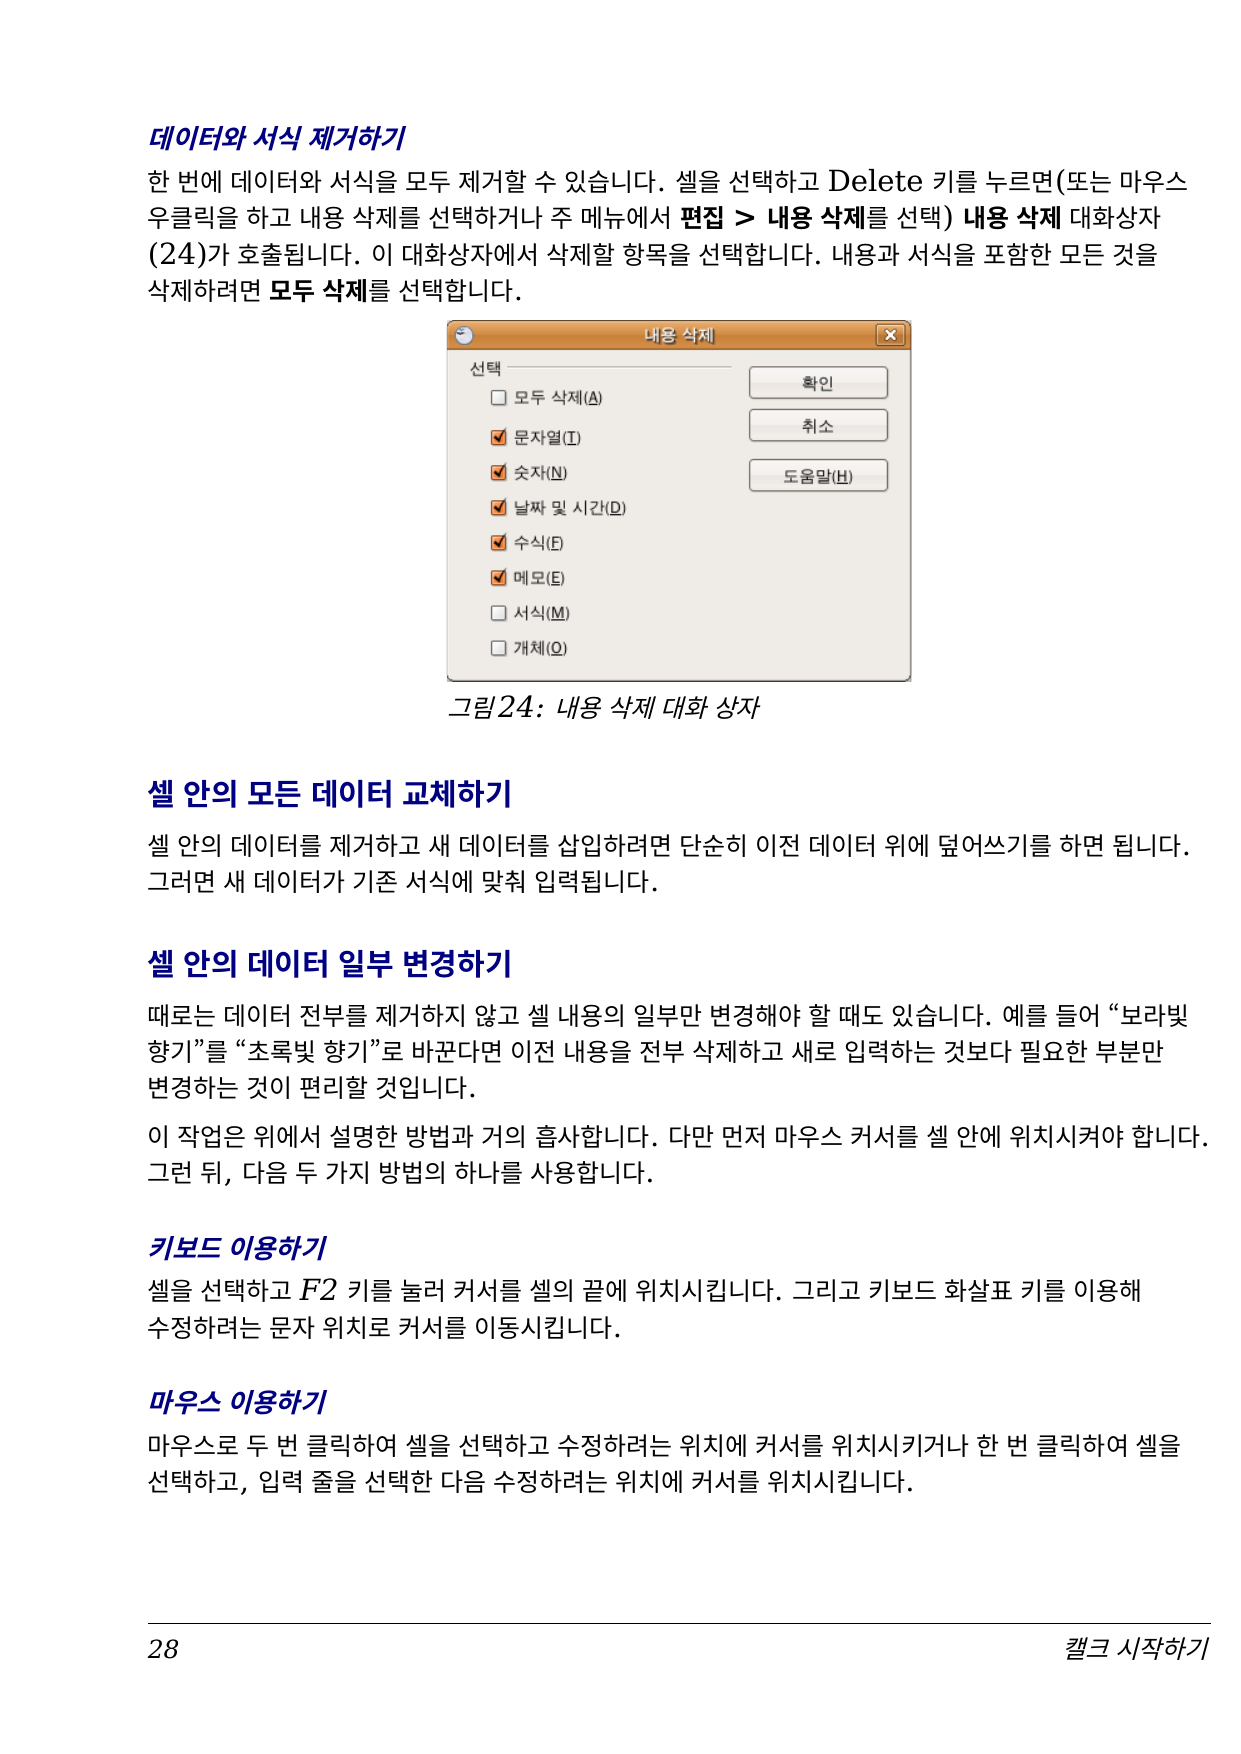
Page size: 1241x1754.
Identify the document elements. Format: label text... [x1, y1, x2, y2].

text 때로는 데이터 전부를 제거하지 않고 셀 내용의 일부만 변경해야 할 때도 있습니다. 예를 들어 “보라빛 향기”를 “초록빛 향기”로 바꾼다면 이전 내용을 전부 삭제하고 새로 입력하는 것보다 필요한 부분만 변경하는 것이 편리할 것입니다. [148, 996, 1211, 1105]
subtitle 키보드 이용하기 [148, 1228, 1211, 1266]
subtitle 셀 안의 모든 데이터 교체하기 [148, 770, 1211, 814]
subtitle 마우스 이용하기 [148, 1382, 1211, 1420]
subtitle 셀 안의 데이터 일부 변경하기 [148, 940, 1211, 984]
text 그림24: 내용 삭제 대화 상자 [447, 688, 912, 724]
text 한 번에 데이터와 서식을 모두 제거할 수 있습니다. 셀을 선택하고 Delete 키를 누르면(또는 마우스 우클릭을 하고 내용 삭제를 선택하거나 주 메뉴에서 편집 > 내용 삭제를 선택) 내용 삭제 대화상자(그림24)가 호출됩니다. 이 대화상자에서 삭제할 항목을 선택합니다. 내용과 서식을 포함한 모든 것을 삭제하려면 모두 삭제를 선택합니다. [148, 163, 1211, 308]
text 이 작업은 위에서 설명한 방법과 거의 흡사합니다. 다만 먼저 마우스 커서를 셀 안에 위치시켜야 합니다. 그런 뒤, 다음 두 가지 방법의 하나를 사용합니다. [148, 1118, 1211, 1190]
text 마우스로 두 번 클릭하여 셀을 선택하고 수정하려는 위치에 커서를 위치시키거나 한 번 클릭하여 셀을 선택하고, 입력 줄을 선택한 다음 수정하려는 위치에 커서를 위치시킵니다. [148, 1426, 1211, 1499]
text 셀을 선택하고 F2 키를 눌러 커서를 셀의 끝에 위치시킵니다. 그리고 키보드 화살표 키를 이용해 수정하려는 문자 위치로 커서를 이동시킵니다. [148, 1272, 1211, 1344]
subtitle 데이터와 서식 제거하기 [148, 118, 1211, 156]
text 셀 안의 데이터를 제거하고 새 데이터를 삽입하려면 단순히 이전 데이터 위에 덮어쓰기를 하면 됩니다. 그러면 새 데이터가 기존 서식에 맞춰 입력됩니다. [148, 826, 1211, 899]
picture [446, 320, 912, 682]
